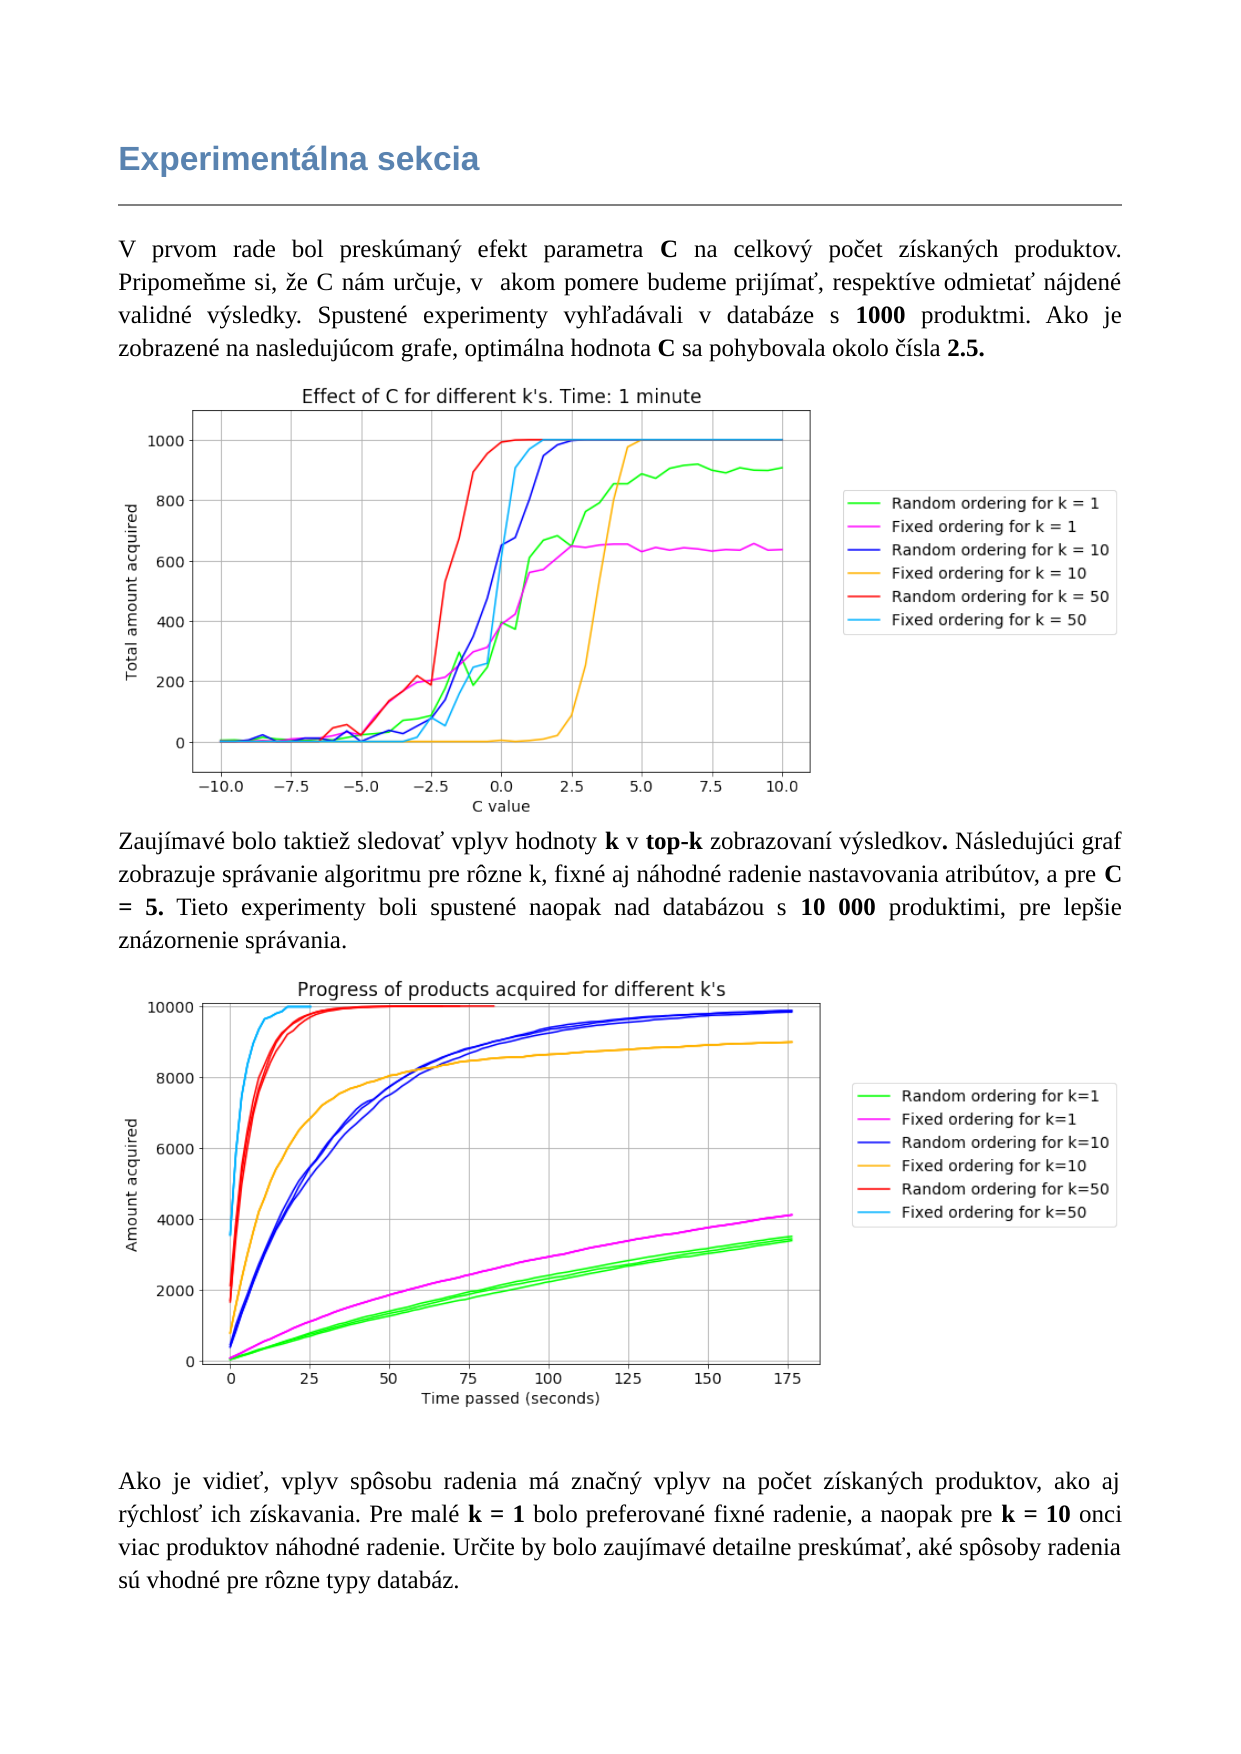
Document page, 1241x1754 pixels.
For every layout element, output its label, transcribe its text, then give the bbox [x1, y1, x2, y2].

subtitle Experimentálna sekcia [118, 139, 1122, 178]
text V prvom rade bol preskúmaný efekt parametra C na celkový počet získaných produktov. Pripomeňme si, že C nám určuje, v akom pomere budeme prijímať, respektíve odmietať nájdené validné výsledky. Spustené experimenty vyhľadávali v databáze s 1000 produktmi. Ako je zobrazené na nasledujúcom grafe, optimálna hodnota C sa pohybovala okolo čísla 2.5. [118, 234, 1122, 362]
text Zaujímavé bolo taktiež sledovať vplyv hodnoty k v top-k zobrazovaní výsledkov. Následujúci graf zobrazuje správanie algoritmu pre rôzne k, fixné aj náhodné radenie nastavovania atribútov, a pre C = 5. Tieto experimenty boli spustené naopak nad databázou s 10 000 produktimi, pre lepšie znázornenie správania. [118, 823, 1122, 954]
picture [118, 381, 1123, 823]
picture [118, 973, 1123, 1415]
text Ako je vidieť, vplyv spôsobu radenia má značný vplyv na počet získaných produktov, ako aj rýchlosť ich získavania. Pre malé k = 1 bolo preferované fixné radenie, a naopak pre k = 10 onci viac produktov náhodné radenie. Určite by bolo zaujímavé detailne preskúmať, aké spôsoby radenia sú vhodné pre rôzne typy databáz. [118, 1466, 1122, 1594]
